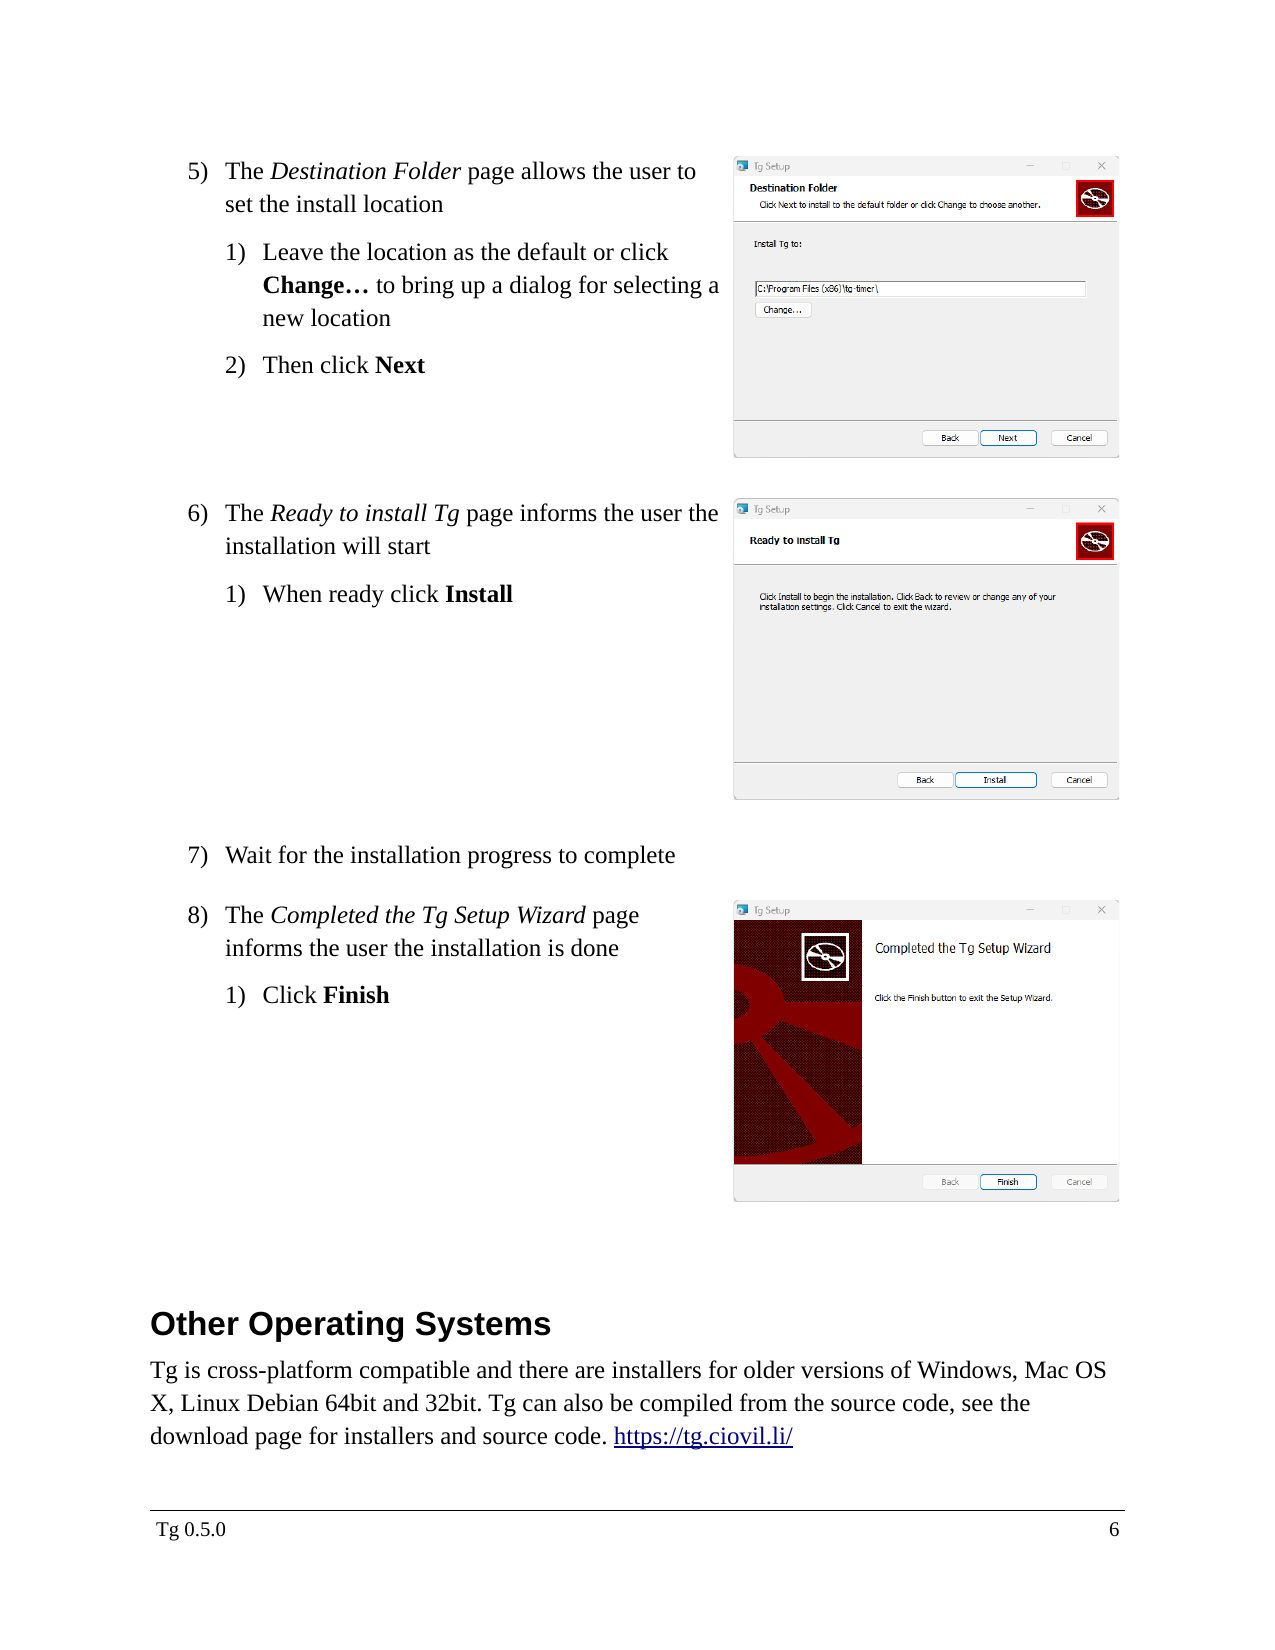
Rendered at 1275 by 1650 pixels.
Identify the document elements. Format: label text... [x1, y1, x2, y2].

table_cell [728, 894, 1125, 1236]
table_cell The Destination Folder page allows the user to set the install location Leave the location as the default or click Change… to bring up a dialog for selecting a new location Then click Next [150, 150, 728, 492]
table_cell [728, 150, 1125, 492]
table_cell [728, 492, 1125, 834]
table_cell [728, 834, 1125, 894]
table_cell Wait for the installation progress to complete [150, 834, 728, 894]
text Tg is cross-platform compatible and there are installers for older versions of Windows, Mac OS X, Linux Debian 64bit and 32bit. Tg can also be compiled from the source code, see the download page for installers and source code. https://tg.ciovil.li/ [150, 1355, 1125, 1450]
subtitle Other Operating Systems [150, 1304, 1125, 1343]
table_cell The Ready to install Tg page informs the user the installation will start When ready click Install [150, 492, 728, 834]
table_cell The Completed the Tg Setup Wizard page informs the user the installation is done Click Finish [150, 894, 728, 1236]
picture [733, 900, 1120, 1202]
picture [733, 498, 1120, 800]
picture [733, 156, 1120, 458]
